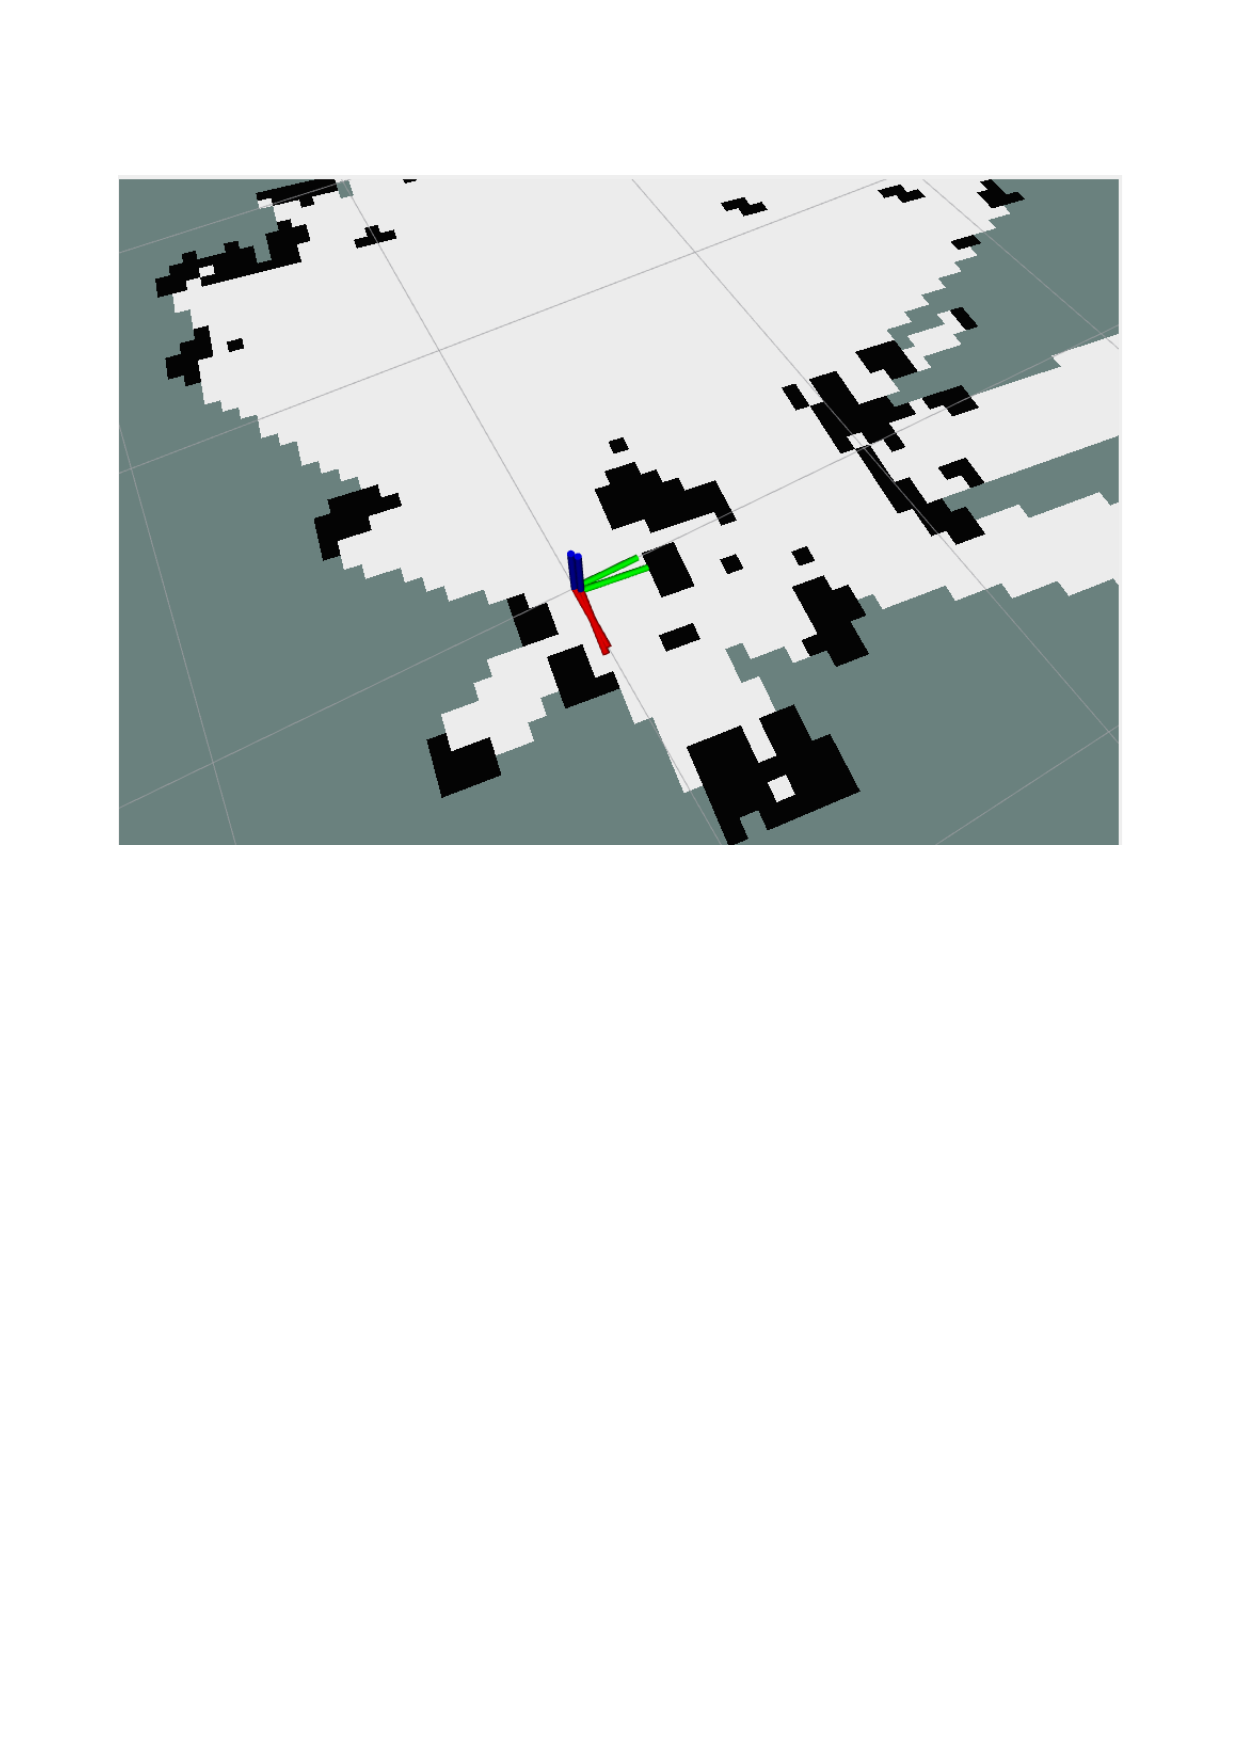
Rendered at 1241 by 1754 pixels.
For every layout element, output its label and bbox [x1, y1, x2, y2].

picture [118, 175, 1123, 845]
